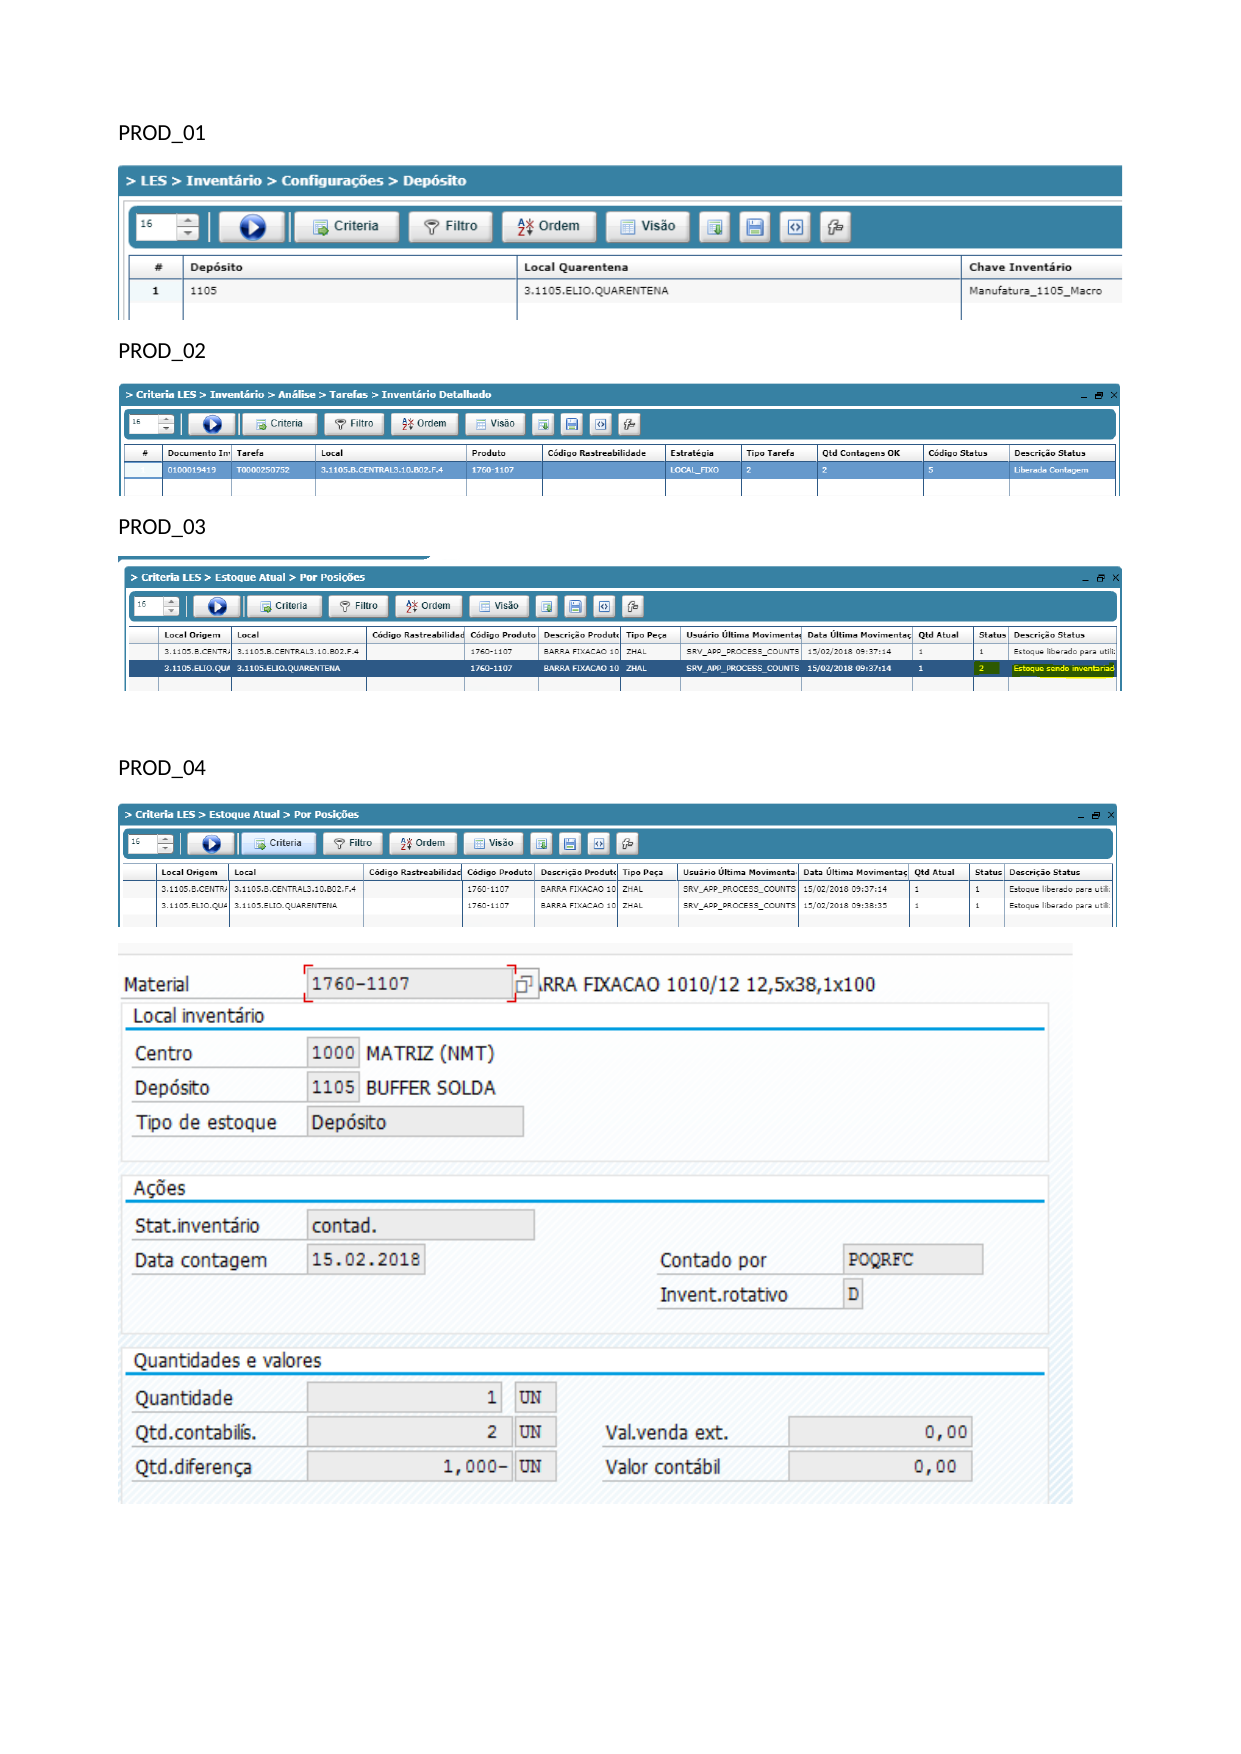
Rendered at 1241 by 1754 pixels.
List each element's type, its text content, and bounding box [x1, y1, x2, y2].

text PROD_01 [118, 118, 1122, 146]
text PROD_03 [118, 512, 1122, 540]
text PROD_04 [118, 753, 1122, 781]
text PROD_02 [118, 336, 1122, 364]
